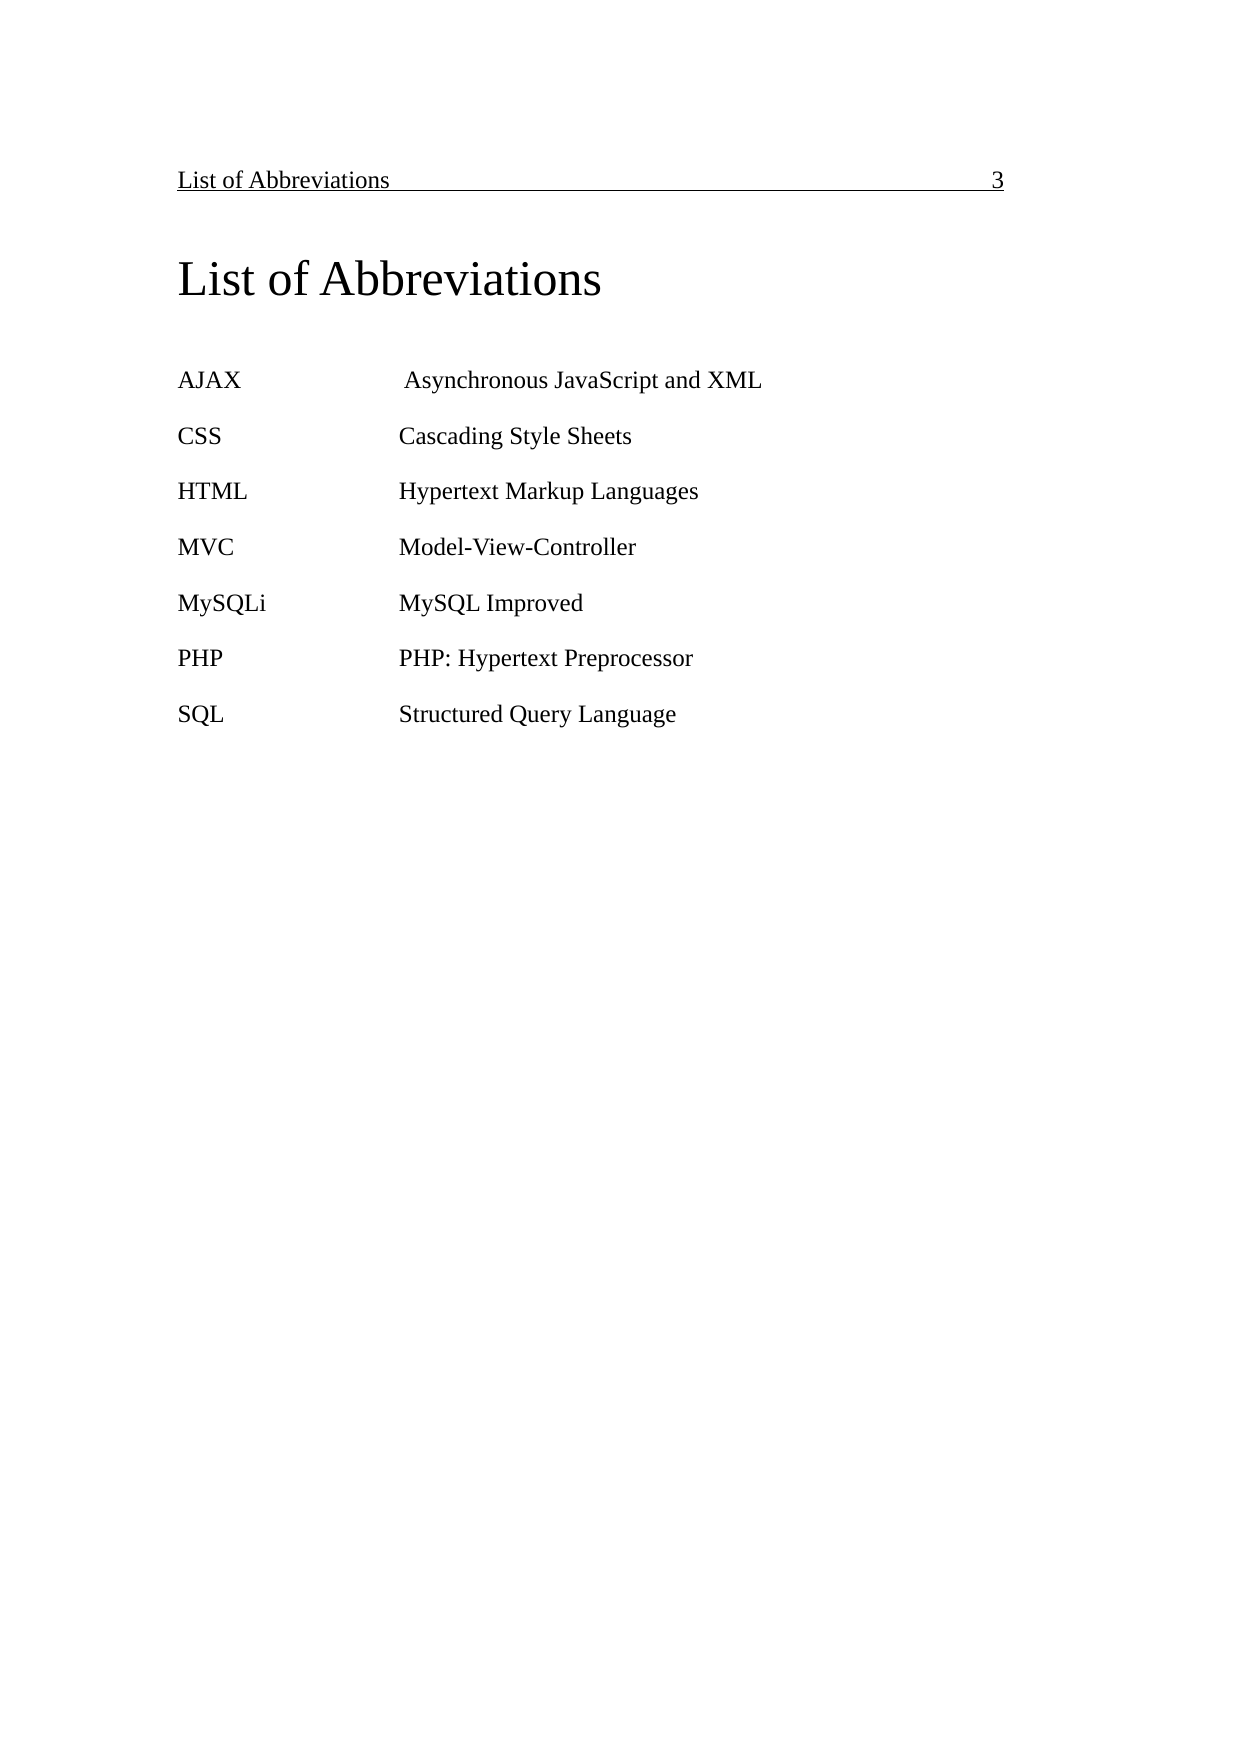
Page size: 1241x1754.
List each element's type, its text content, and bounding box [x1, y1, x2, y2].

text PHP PHP: Hypertext Preprocessor [177, 643, 1004, 672]
text SQL Structured Query Language [177, 699, 1004, 728]
text HTML Hypertext Markup Languages [177, 476, 1004, 505]
text AJAX Asynchronous JavaScript and XML [177, 365, 1004, 394]
text MySQLi MySQL Improved [177, 588, 1004, 616]
text MVC Model-View-Controller [177, 532, 1004, 561]
text CSS Cascading Style Sheets [177, 421, 1004, 449]
subtitle List of Abbreviations [177, 248, 1004, 306]
